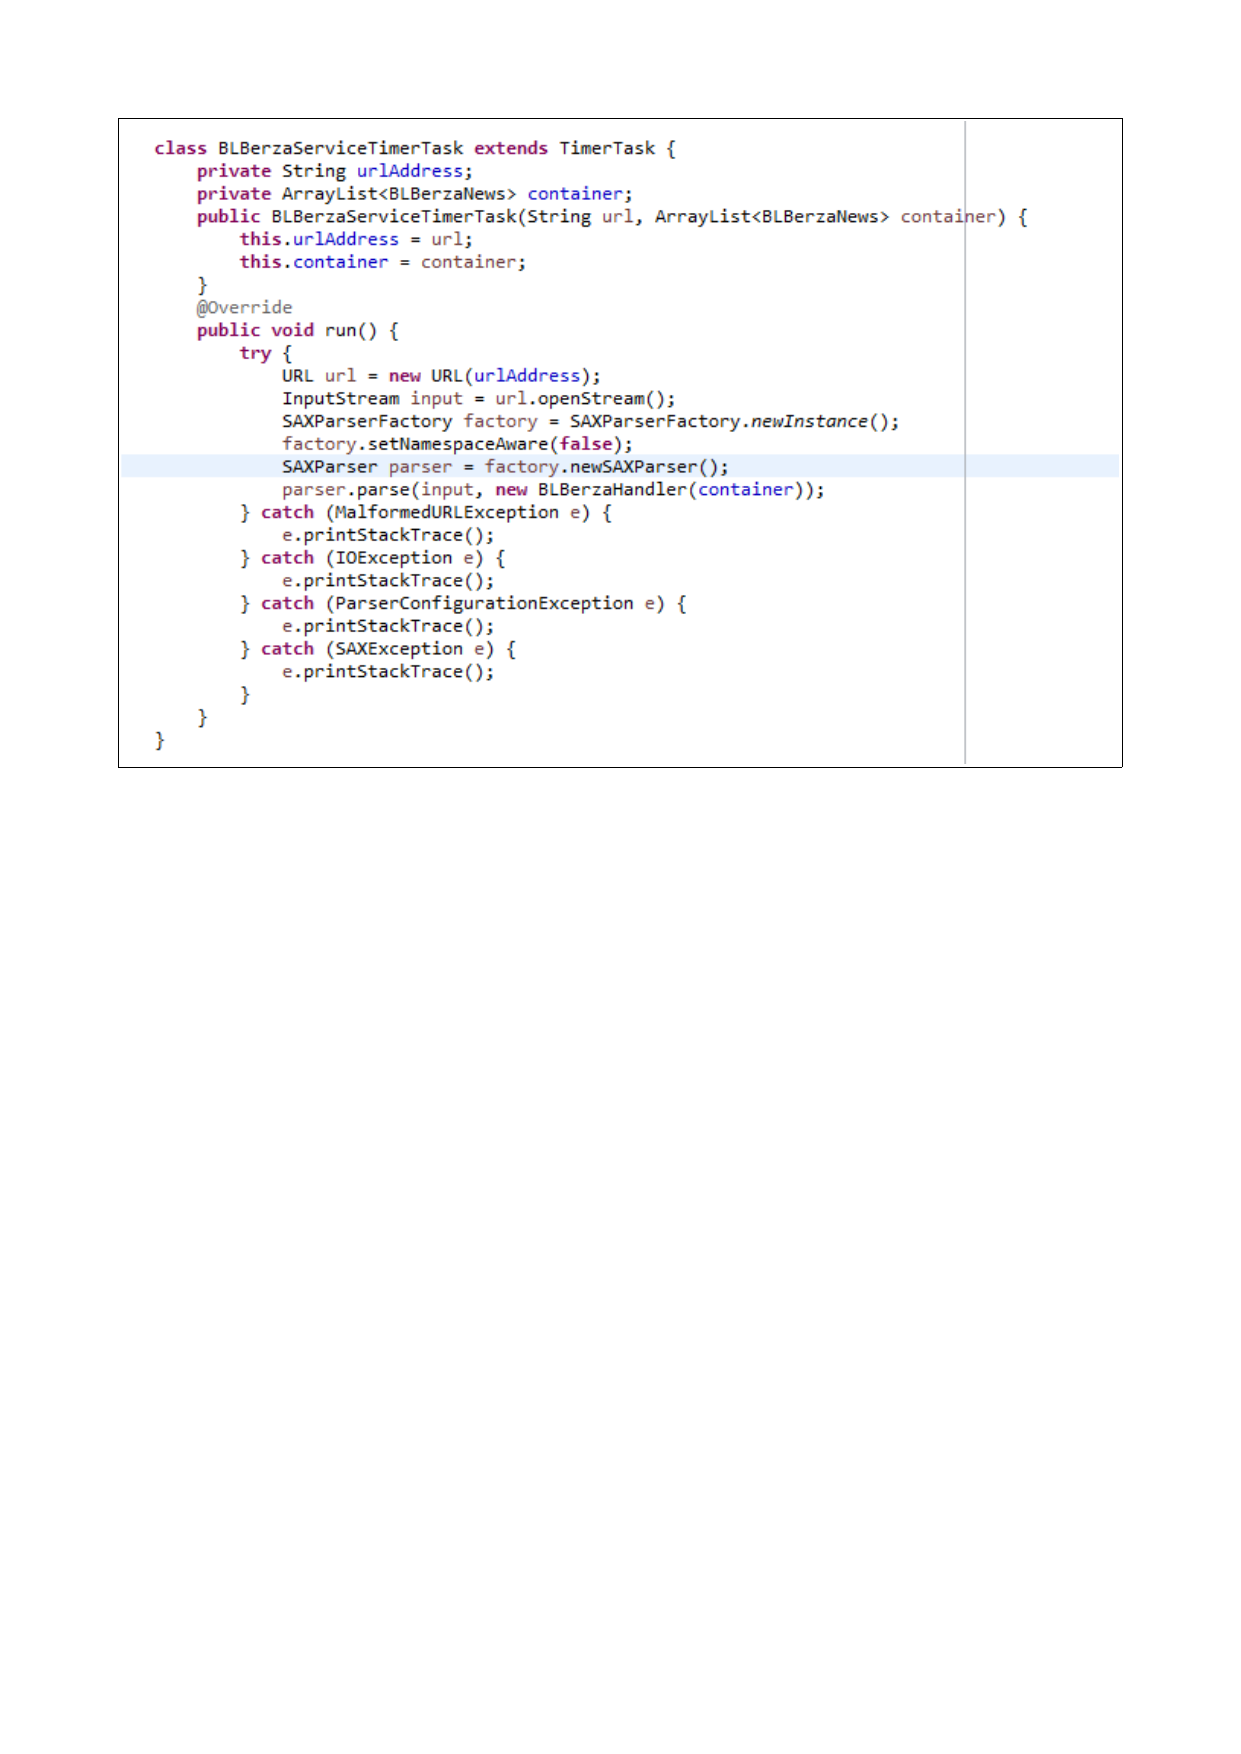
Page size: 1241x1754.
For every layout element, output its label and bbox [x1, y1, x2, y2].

picture [121, 121, 1119, 764]
